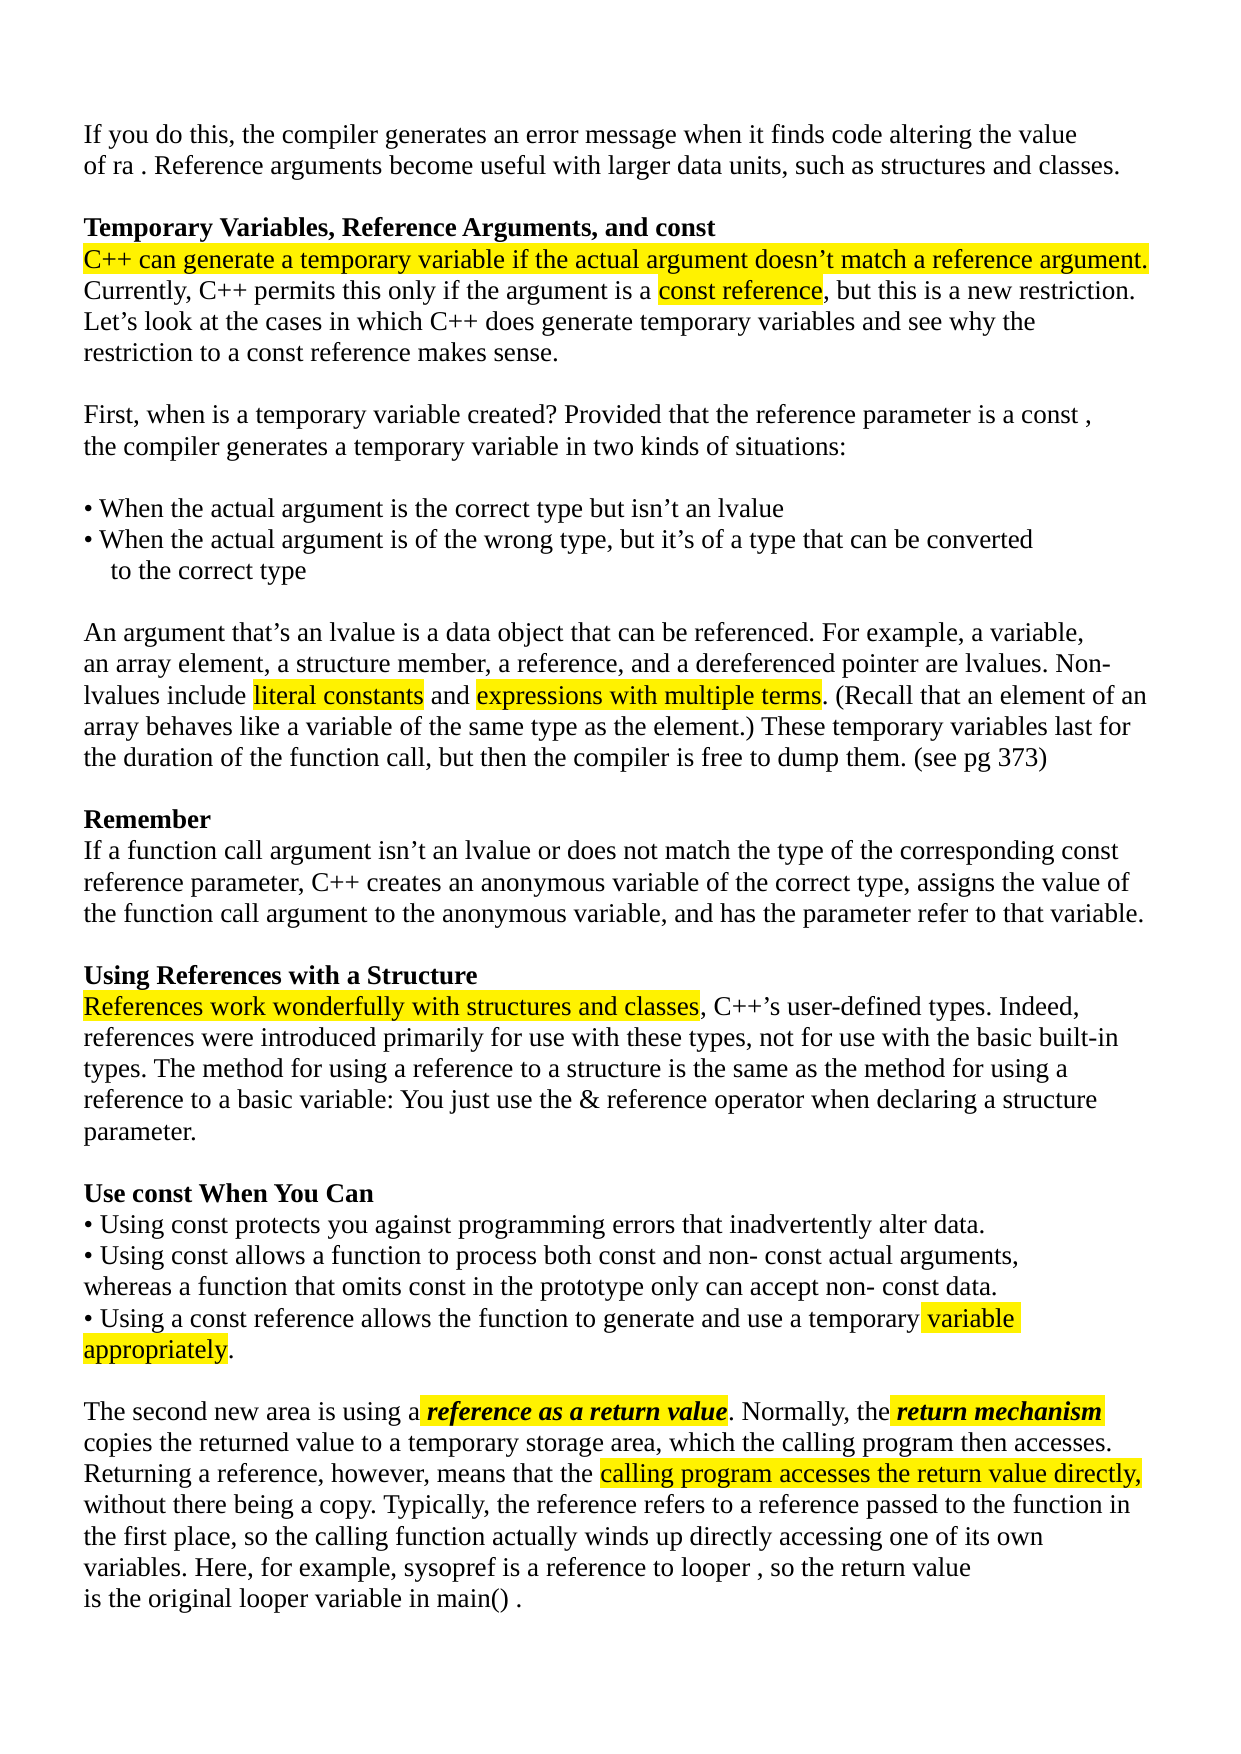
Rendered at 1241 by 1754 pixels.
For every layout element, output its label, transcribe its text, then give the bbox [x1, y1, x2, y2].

text Use const When You Can [83, 1177, 1149, 1208]
text to the correct type [83, 554, 1149, 585]
text whereas a function that omits const in the prototype only can accept non- const data. [83, 1271, 1149, 1302]
text the compiler generates a temporary variable in two kinds of situations: [83, 429, 1149, 461]
text An argument that’s an lvalue is a data object that can be referenced. For example, a variable, [83, 616, 1149, 648]
text an array element, a structure member, a reference, and a dereferenced pointer are lvalues. Non-lvalues include literal constants and expressions with multiple terms. (Recall that an element of an array behaves like a variable of the same type as the element.) These temporary variables last for the duration of the function call, but then the compiler is free to dump them. (see pg 373) [83, 648, 1149, 772]
text First, when is a temporary variable created? Provided that the reference parameter is a const , [83, 398, 1149, 429]
text The second new area is using a reference as a return value. Normally, the return mechanism [83, 1395, 1149, 1426]
text C++ can generate a temporary variable if the actual argument doesn’t match a reference argument. Currently, C++ permits this only if the argument is a const reference, but this is a new restriction. Let’s look at the cases in which C++ does generate temporary variables and see why the restriction to a const reference makes sense. [83, 243, 1149, 367]
text of ra . Reference arguments become useful with larger data units, such as structures and classes. [83, 149, 1149, 180]
text • Using const protects you against programming errors that inadvertently alter data. [83, 1208, 1149, 1239]
text copies the returned value to a temporary storage area, which the calling program then accesses. Returning a reference, however, means that the calling program accesses the return value directly, without there being a copy. Typically, the reference refers to a reference passed to the function in the first place, so the calling function actually winds up directly accessing one of its own variables. Here, for example, sysopref is a reference to looper , so the return value [83, 1426, 1149, 1582]
text Using References with a Structure [83, 959, 1149, 990]
text • When the actual argument is of the wrong type, but it’s of a type that can be converted [83, 523, 1149, 554]
text Temporary Variables, Reference Arguments, and const [83, 212, 1149, 243]
text is the original looper variable in main() . [83, 1582, 1149, 1613]
text If you do this, the compiler generates an error message when it finds code altering the value [83, 118, 1149, 149]
text • Using const allows a function to process both const and non- const actual arguments, [83, 1239, 1149, 1271]
text reference parameter, C++ creates an anonymous variable of the correct type, assigns the value of the function call argument to the anonymous variable, and has the parameter refer to that variable. [83, 866, 1149, 928]
text Remember [83, 803, 1149, 834]
text types. The method for using a reference to a structure is the same as the method for using a reference to a basic variable: You just use the & reference operator when declaring a structure parameter. [83, 1052, 1149, 1146]
text • When the actual argument is the correct type but isn’t an lvalue [83, 492, 1149, 523]
text • Using a const reference allows the function to generate and use a temporary variable appropriately. [83, 1302, 1149, 1364]
text References work wonderfully with structures and classes, C++’s user-defined types. Indeed, references were introduced primarily for use with these types, not for use with the basic built-in [83, 990, 1149, 1052]
text If a function call argument isn’t an lvalue or does not match the type of the corresponding const [83, 834, 1149, 866]
